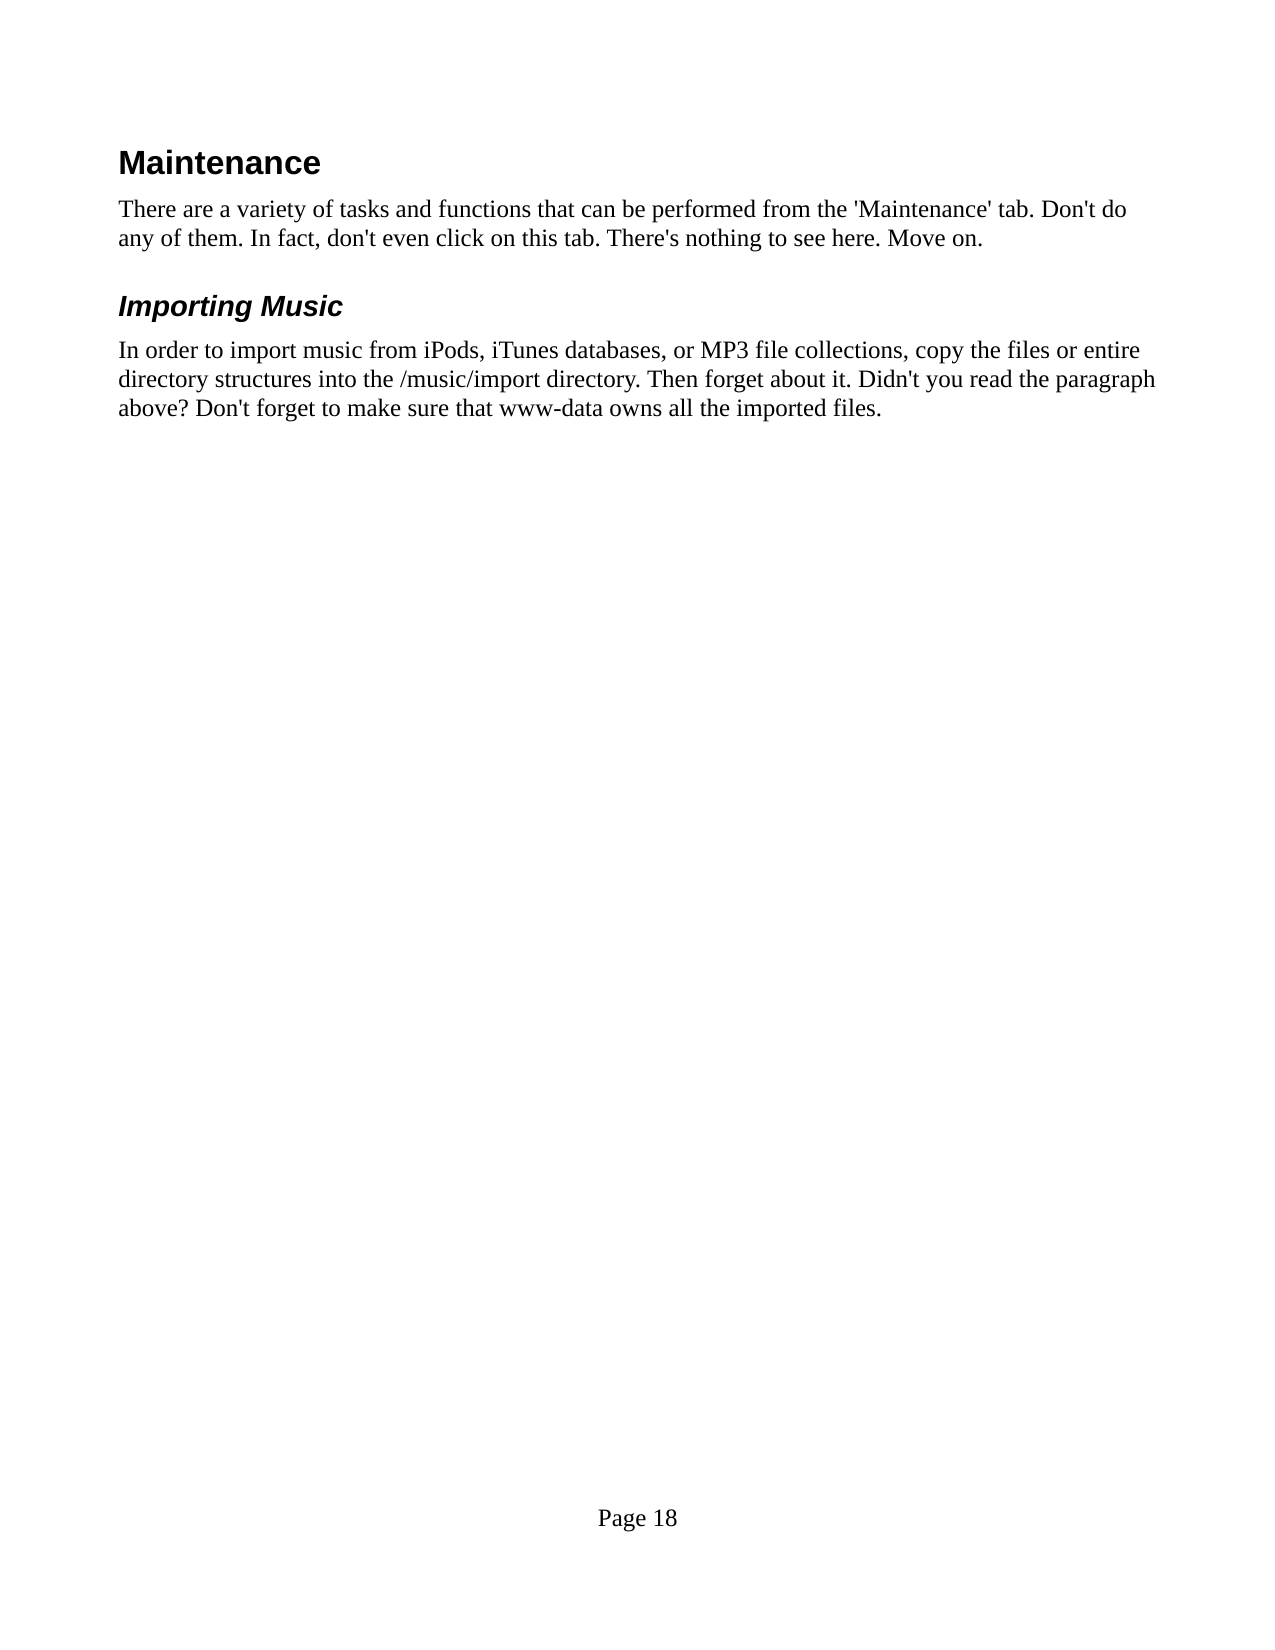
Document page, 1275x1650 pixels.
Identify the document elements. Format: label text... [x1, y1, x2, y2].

subtitle Maintenance [118, 143, 1157, 182]
subtitle Importing Music [118, 289, 1157, 323]
text There are a variety of tasks and functions that can be performed from the 'Maintenance' tab. Don't do any of them. In fact, don't even click on this tab. There's nothing to see here. Move on. [118, 194, 1157, 252]
text In order to import music from iPods, iTunes databases, or MP3 file collections, copy the files or entire directory structures into the /music/import directory. Then forget about it. Didn't you read the paragraph above? Don't forget to make sure that www-data owns all the imported files. [118, 335, 1157, 422]
